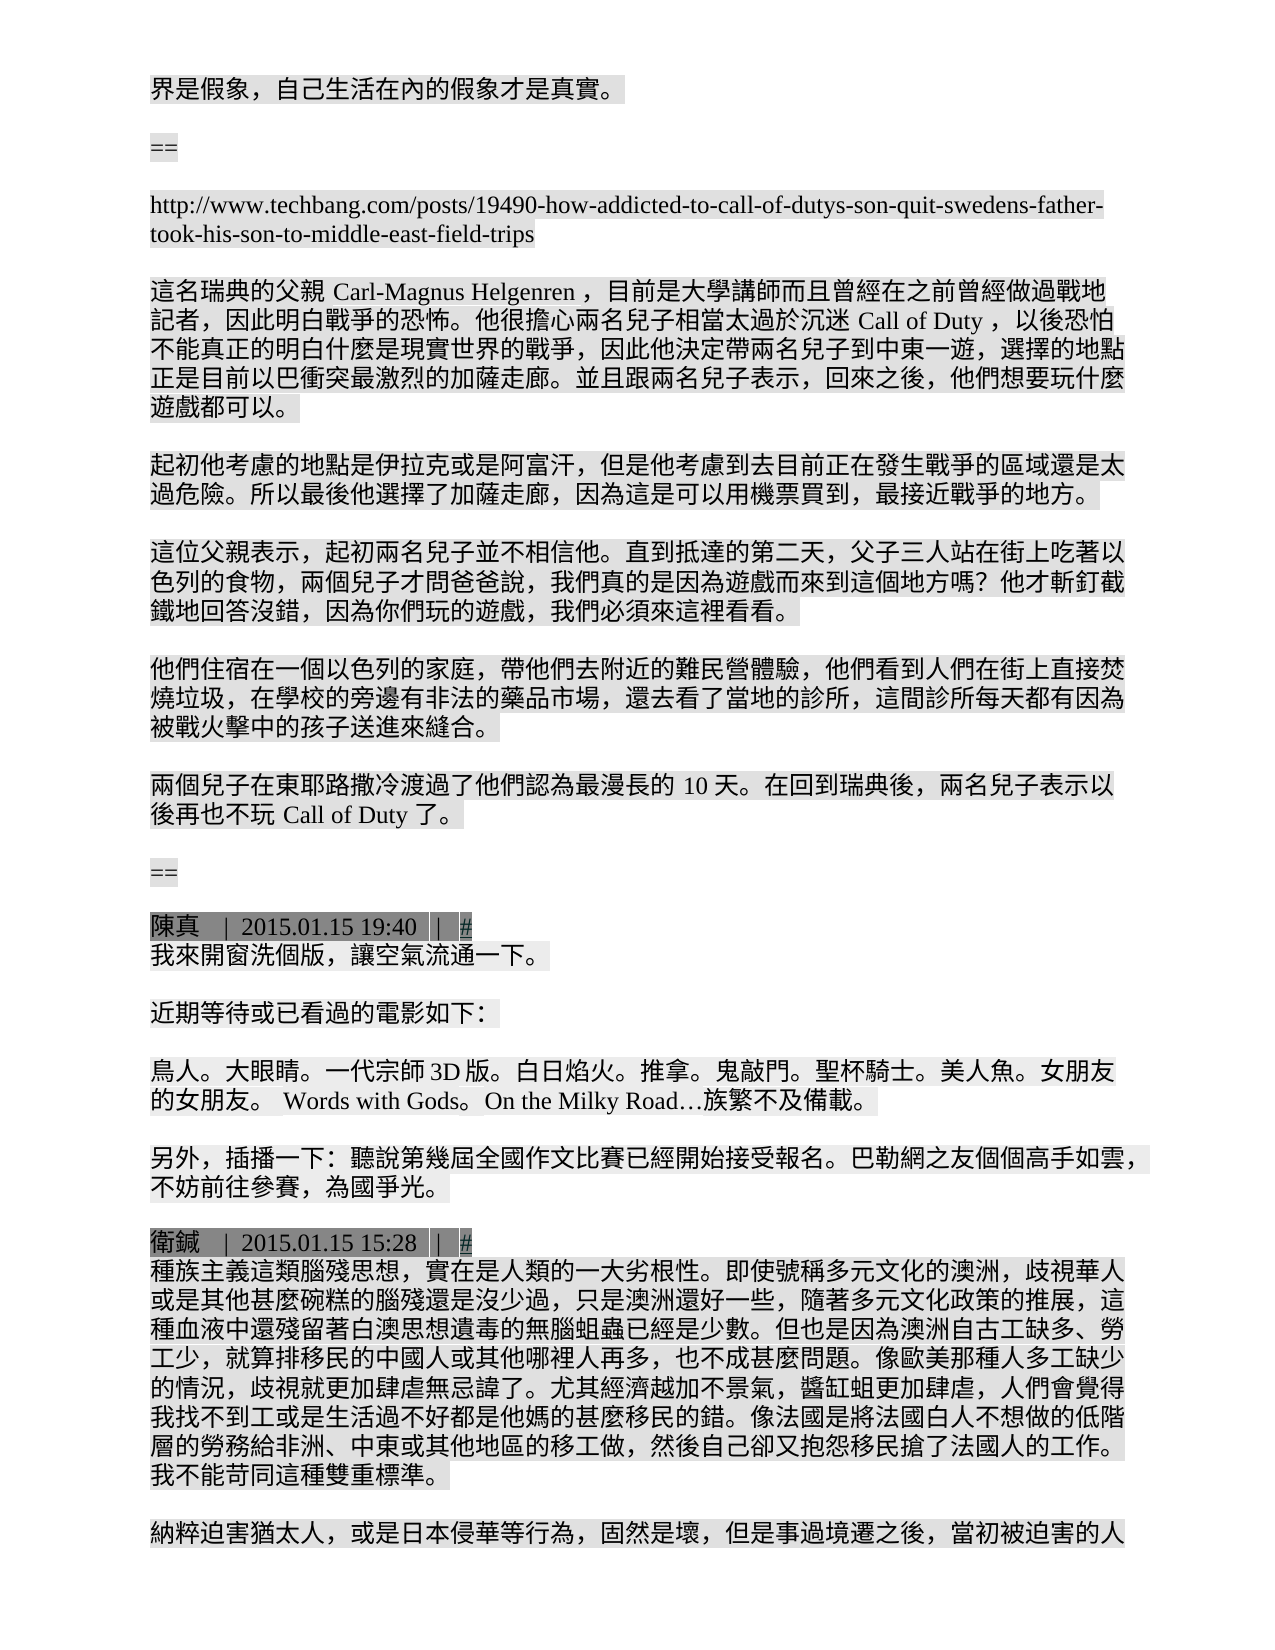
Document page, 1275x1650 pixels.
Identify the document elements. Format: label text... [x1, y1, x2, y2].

text 種族主義這類腦殘思想，實在是人類的一大劣根性。即使號稱多元文化的澳洲，歧視華人或是其他甚麼碗糕的腦殘還是沒少過，只是澳洲還好一些，隨著多元文化政策的推展，這種血液中還殘留著白澳思想遺毒的無腦蛆蟲已經是少數。但也是因為澳洲自古工缺多、勞工少，就算排移民的中國人或其他哪裡人再多，也不成甚麼問題。像歐美那種人多工缺少的情況，歧視就更加肆虐無忌諱了。尤其經濟越加不景氣，醬缸蛆更加肆虐，人們會覺得我找不到工或是生活過不好都是他媽的甚麼移民的錯。像法國是將法國白人不想做的低階層的勞務給非洲、中東或其他地區的移工做，然後自己卻又抱怨移民搶了法國人的工作。我不能苛同這種雙重標準。 納粹迫害猶太人，或是日本侵華等行為，固然是壞，但是事過境遷之後，當初被迫害的人邊高喊歷史不可遺忘，背地卻學起那套法西斯迫害招數對待其他更弱勢的族群，更是加倍惡劣。但這就是人類一直以來會的東西，當個無腦醬缸蛆實在太容易了。上級或媒體喊甚麼就跟著喊，要他們想甚麼就跟著想，成天只看查理、聞春、數字週刊、大腸報、片片報或其他類似的，只報聳動八卦不報正經事的東西，這樣的生物還會有甚麼良善的思想嗎？還能感受得到世界的美嗎？像這樣嗑著名為網路或現代多媒體麻藥，做個無腦無心的活死人，不用成天惱怒著為甚麼我生活著的這世界是他媽的如此醜陋不堪，確實是還蠻輕鬆的。 但我一直沒辦法踏進他們活著的卡通似的花花世界之中。我也不確定直到今天仍抱著那尚存的一點自我沉重地活著，究竟是件好事還是壞事。 [150, 1257, 1125, 1548]
text 我來開窗洗個版，讓空氣流通一下。 近期等待或已看過的電影如下： 鳥人。大眼睛。一代宗師3D版。白日焰火。推拿。鬼敲門。聖杯騎士。美人魚。女朋友的女朋友。 Words with Gods。On the Milky Road…族繁不及備載。 另外，插播一下：聽說第幾屆全國作文比賽已經開始接受報名。巴勒網之友個個高手如雲，不妨前往參賽，為國爭光。 [150, 941, 1125, 1203]
text 衛鍼 | 2015.01.15 15:28 | # [150, 1228, 1125, 1257]
text 界是假象，自己生活在內的假象才是真實。 == http://www.techbang.com/posts/19490-how-addicted-to-call-of-dutys-son-quit-swedens-father-took-his-son-to-middle-east-field-trips 這名瑞典的父親 Carl-Magnus Helgenren ，目前是大學講師而且曾經在之前曾經做過戰地記者，因此明白戰爭的恐怖。他很擔心兩名兒子相當太過於沉迷 Call of Duty ，以後恐怕不能真正的明白什麼是現實世界的戰爭，因此他決定帶兩名兒子到中東一遊，選擇的地點正是目前以巴衝突最激烈的加薩走廊。並且跟兩名兒子表示，回來之後，他們想要玩什麼遊戲都可以。 起初他考慮的地點是伊拉克或是阿富汗，但是他考慮到去目前正在發生戰爭的區域還是太過危險。所以最後他選擇了加薩走廊，因為這是可以用機票買到，最接近戰爭的地方。 這位父親表示，起初兩名兒子並不相信他。直到抵達的第二天，父子三人站在街上吃著以色列的食物，兩個兒子才問爸爸說，我們真的是因為遊戲而來到這個地方嗎？他才斬釘截鐵地回答沒錯，因為你們玩的遊戲，我們必須來這裡看看。 他們住宿在一個以色列的家庭，帶他們去附近的難民營體驗，他們看到人們在街上直接焚燒垃圾，在學校的旁邊有非法的藥品市場，還去看了當地的診所，這間診所每天都有因為被戰火擊中的孩子送進來縫合。 兩個兒子在東耶路撒冷渡過了他們認為最漫長的 10 天。在回到瑞典後，兩名兒子表示以後再也不玩 Call of Duty 了。 == [150, 75, 1125, 887]
text 陳真 | 2015.01.15 19:40 | # [150, 912, 1125, 941]
